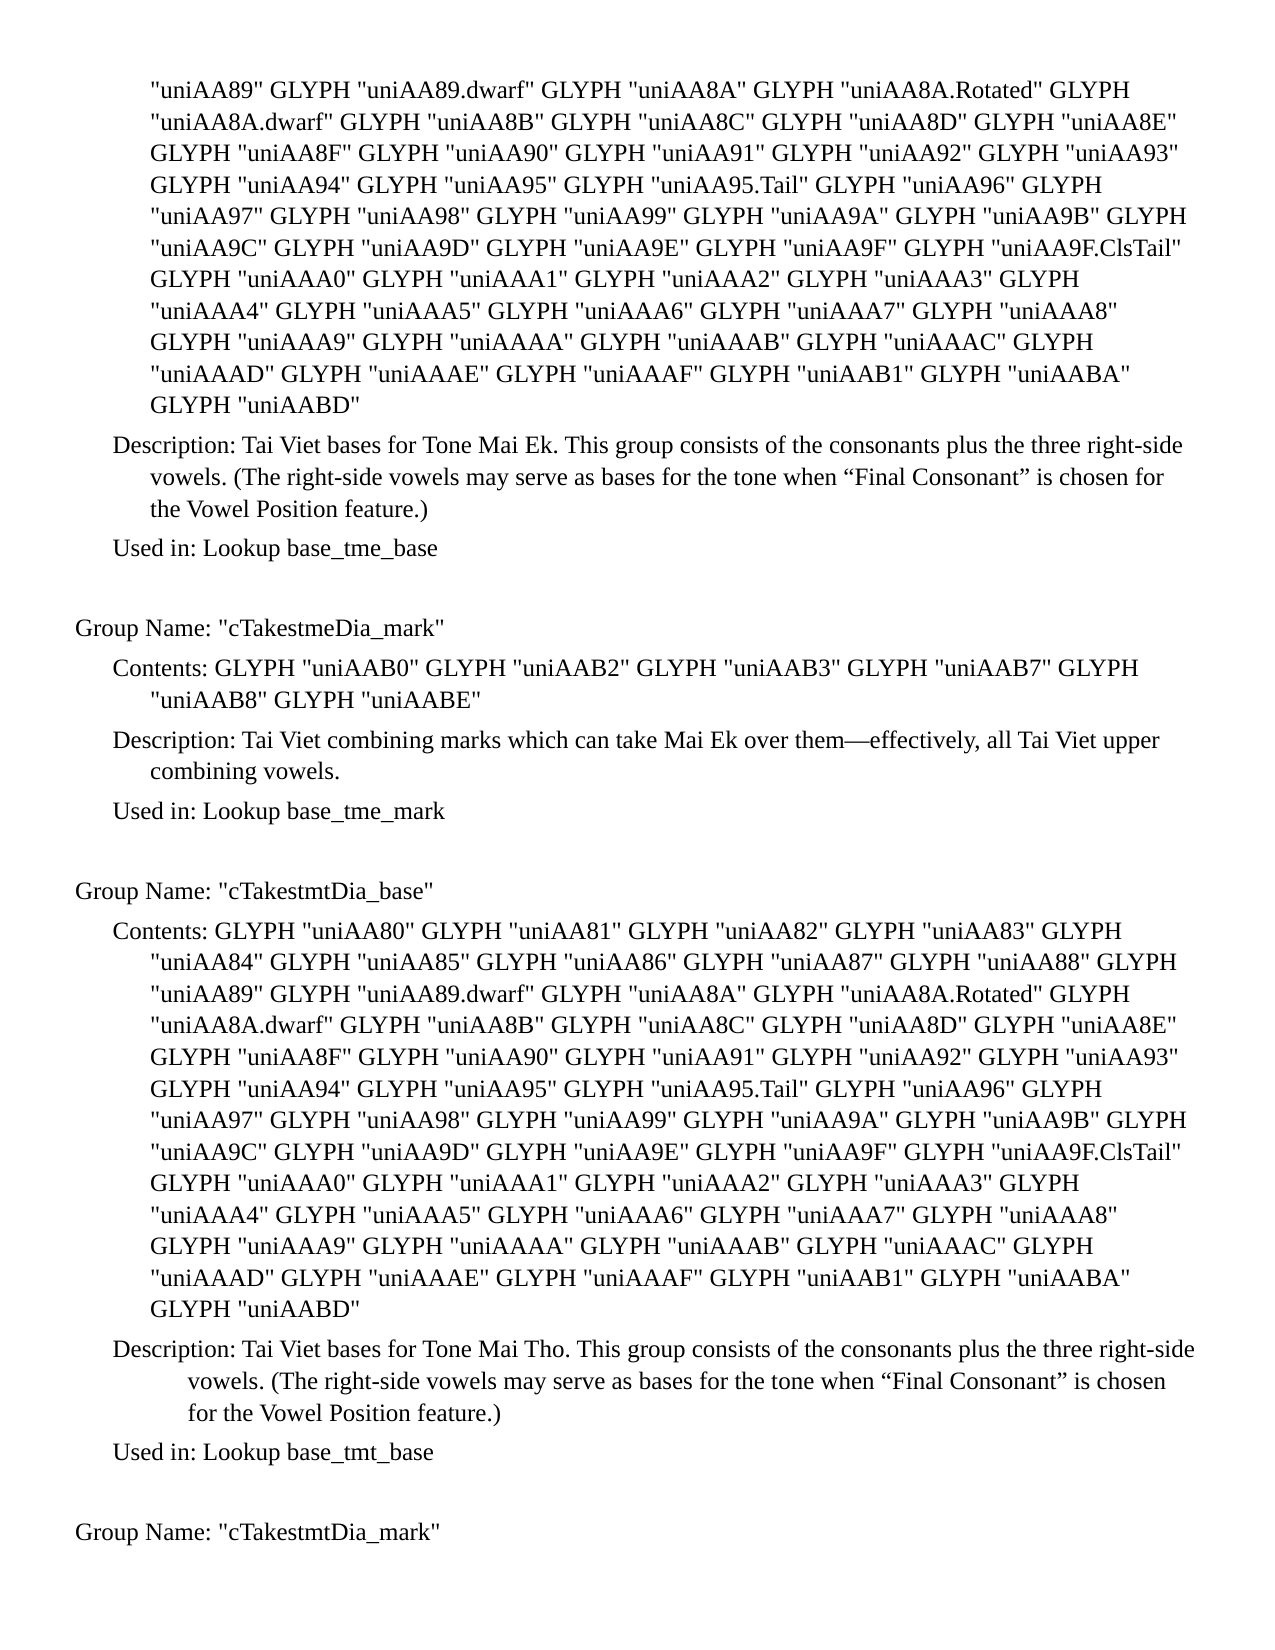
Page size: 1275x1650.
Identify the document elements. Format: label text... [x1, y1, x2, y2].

text Used in: Lookup base_tmt_base [112, 1437, 1200, 1466]
text Used in: Lookup base_tme_base [112, 533, 1200, 562]
text "uniAA89" GLYPH "uniAA89.dwarf" GLYPH "uniAA8A" GLYPH "uniAA8A.Rotated" GLYPH "uniAA8A.dwarf" GLYPH "uniAA8B" GLYPH "uniAA8C" GLYPH "uniAA8D" GLYPH "uniAA8E" GLYPH "uniAA8F" GLYPH "uniAA90" GLYPH "uniAA91" GLYPH "uniAA92" GLYPH "uniAA93" GLYPH "uniAA94" GLYPH "uniAA95" GLYPH "uniAA95.Tail" GLYPH "uniAA96" GLYPH "uniAA97" GLYPH "uniAA98" GLYPH "uniAA99" GLYPH "uniAA9A" GLYPH "uniAA9B" GLYPH "uniAA9C" GLYPH "uniAA9D" GLYPH "uniAA9E" GLYPH "uniAA9F" GLYPH "uniAA9F.ClsTail" GLYPH "uniAAA0" GLYPH "uniAAA1" GLYPH "uniAAA2" GLYPH "uniAAA3" GLYPH "uniAAA4" GLYPH "uniAAA5" GLYPH "uniAAA6" GLYPH "uniAAA7" GLYPH "uniAAA8" GLYPH "uniAAA9" GLYPH "uniAAAA" GLYPH "uniAAAB" GLYPH "uniAAAC" GLYPH "uniAAAD" GLYPH "uniAAAE" GLYPH "uniAAAF" GLYPH "uniAAB1" GLYPH "uniAABA" GLYPH "uniAABD" [112, 75, 1200, 419]
text Used in: Lookup base_tme_mark [112, 796, 1200, 825]
text Group Name: "cTakestmtDia_mark" [75, 1517, 1200, 1546]
text Group Name: "cTakestmeDia_mark" [75, 613, 1200, 642]
text Description: Tai Viet bases for Tone Mai Tho. This group consists of the consonants plus the three right-side vowels. (The right-side vowels may serve as bases for the tone when “Final Consonant” is chosen for the Vowel Position feature.) [112, 1334, 1200, 1426]
text Group Name: "cTakestmtDia_base" [75, 876, 1200, 905]
text Contents: GLYPH "uniAA80" GLYPH "uniAA81" GLYPH "uniAA82" GLYPH "uniAA83" GLYPH "uniAA84" GLYPH "uniAA85" GLYPH "uniAA86" GLYPH "uniAA87" GLYPH "uniAA88" GLYPH "uniAA89" GLYPH "uniAA89.dwarf" GLYPH "uniAA8A" GLYPH "uniAA8A.Rotated" GLYPH "uniAA8A.dwarf" GLYPH "uniAA8B" GLYPH "uniAA8C" GLYPH "uniAA8D" GLYPH "uniAA8E" GLYPH "uniAA8F" GLYPH "uniAA90" GLYPH "uniAA91" GLYPH "uniAA92" GLYPH "uniAA93" GLYPH "uniAA94" GLYPH "uniAA95" GLYPH "uniAA95.Tail" GLYPH "uniAA96" GLYPH "uniAA97" GLYPH "uniAA98" GLYPH "uniAA99" GLYPH "uniAA9A" GLYPH "uniAA9B" GLYPH "uniAA9C" GLYPH "uniAA9D" GLYPH "uniAA9E" GLYPH "uniAA9F" GLYPH "uniAA9F.ClsTail" GLYPH "uniAAA0" GLYPH "uniAAA1" GLYPH "uniAAA2" GLYPH "uniAAA3" GLYPH "uniAAA4" GLYPH "uniAAA5" GLYPH "uniAAA6" GLYPH "uniAAA7" GLYPH "uniAAA8" GLYPH "uniAAA9" GLYPH "uniAAAA" GLYPH "uniAAAB" GLYPH "uniAAAC" GLYPH "uniAAAD" GLYPH "uniAAAE" GLYPH "uniAAAF" GLYPH "uniAAB1" GLYPH "uniAABA" GLYPH "uniAABD" [112, 916, 1200, 1323]
text Description: Tai Viet bases for Tone Mai Ek. This group consists of the consonants plus the three right-side vowels. (The right-side vowels may serve as bases for the tone when “Final Consonant” is chosen for the Vowel Position feature.) [112, 431, 1200, 522]
text Contents: GLYPH "uniAAB0" GLYPH "uniAAB2" GLYPH "uniAAB3" GLYPH "uniAAB7" GLYPH "uniAAB8" GLYPH "uniAABE" [112, 653, 1200, 713]
text Description: Tai Viet combining marks which can take Mai Ek over them—effectively, all Tai Viet upper combining vowels. [112, 725, 1200, 785]
